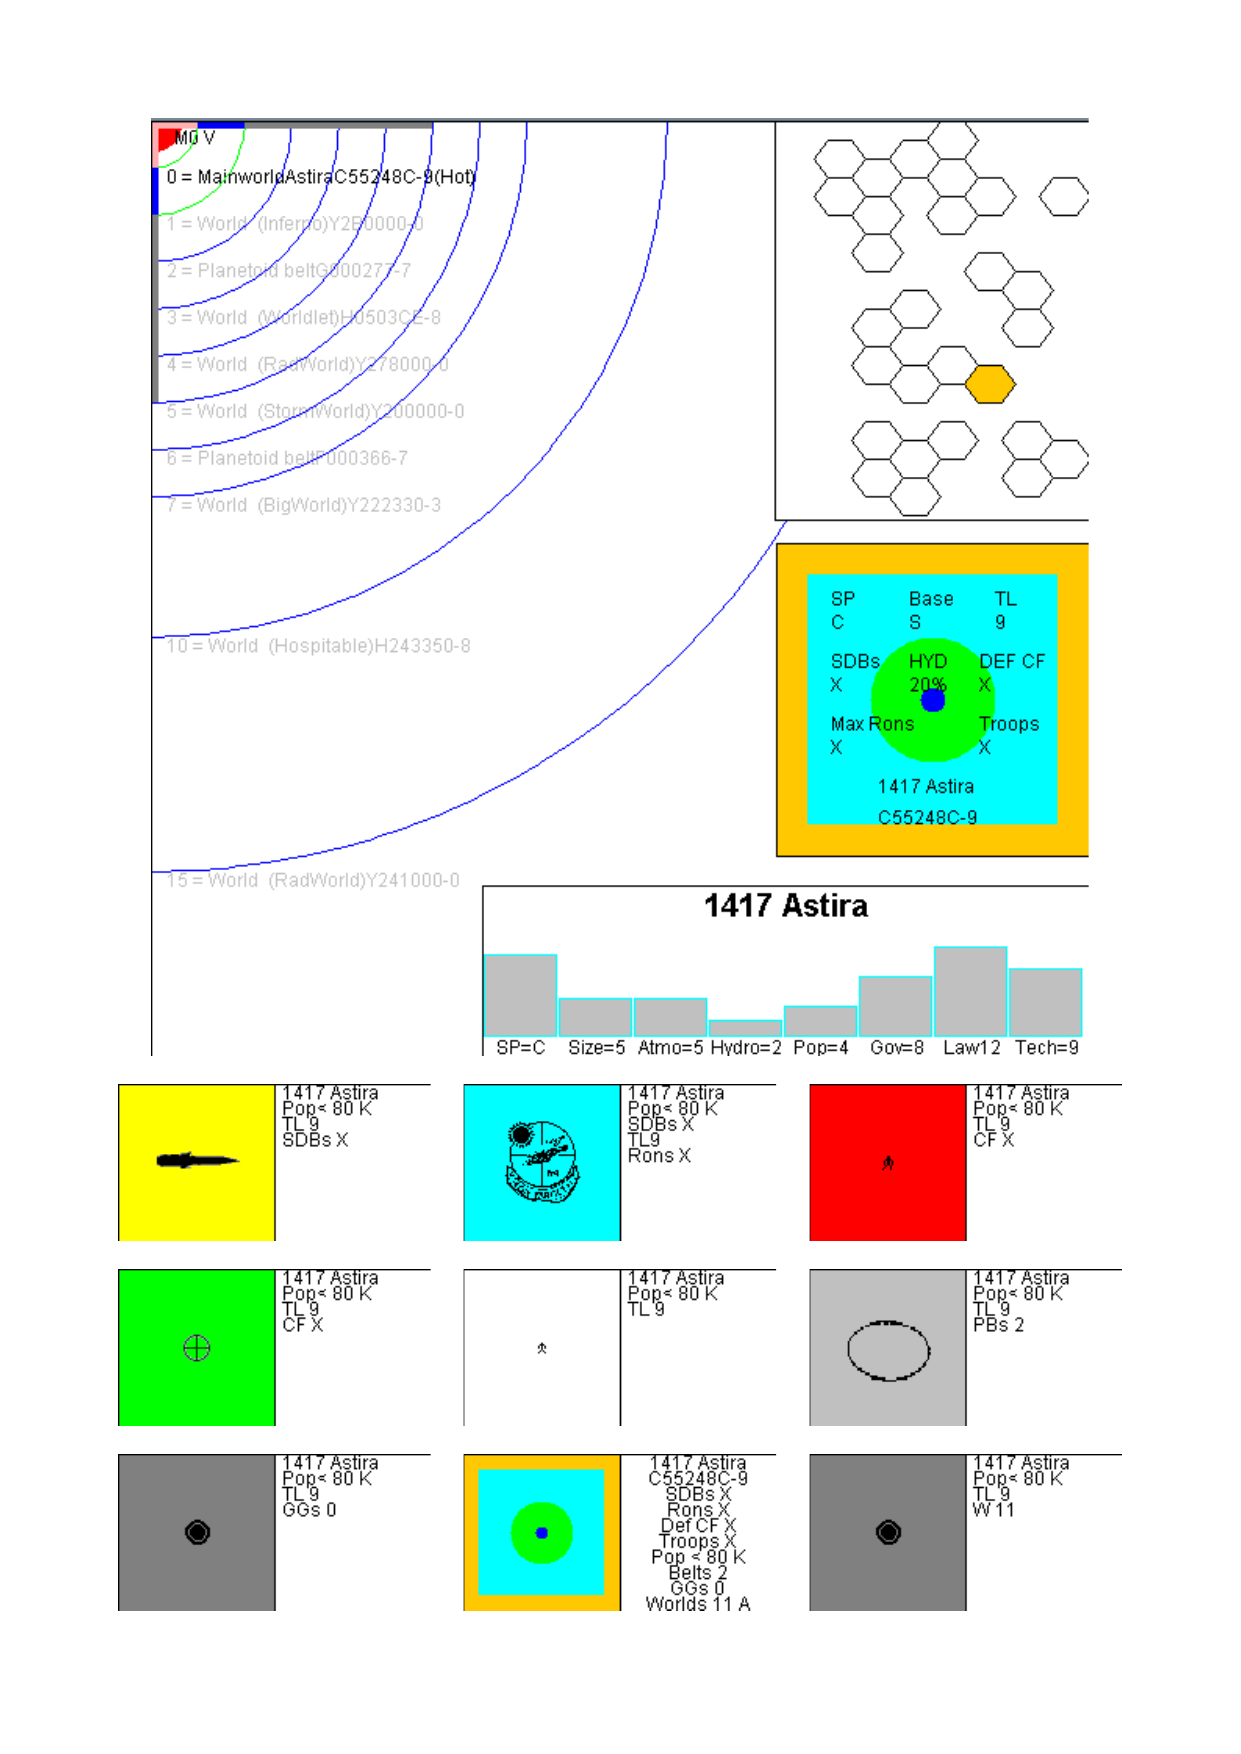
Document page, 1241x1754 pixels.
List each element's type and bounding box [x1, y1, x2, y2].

picture [463, 1454, 777, 1611]
picture [463, 1269, 777, 1426]
picture [118, 1084, 431, 1241]
picture [463, 1084, 777, 1241]
picture [118, 1454, 431, 1611]
picture [118, 1269, 431, 1426]
picture [809, 1269, 1122, 1426]
picture [809, 1084, 1122, 1241]
picture [809, 1454, 1122, 1611]
picture [151, 118, 1089, 1056]
